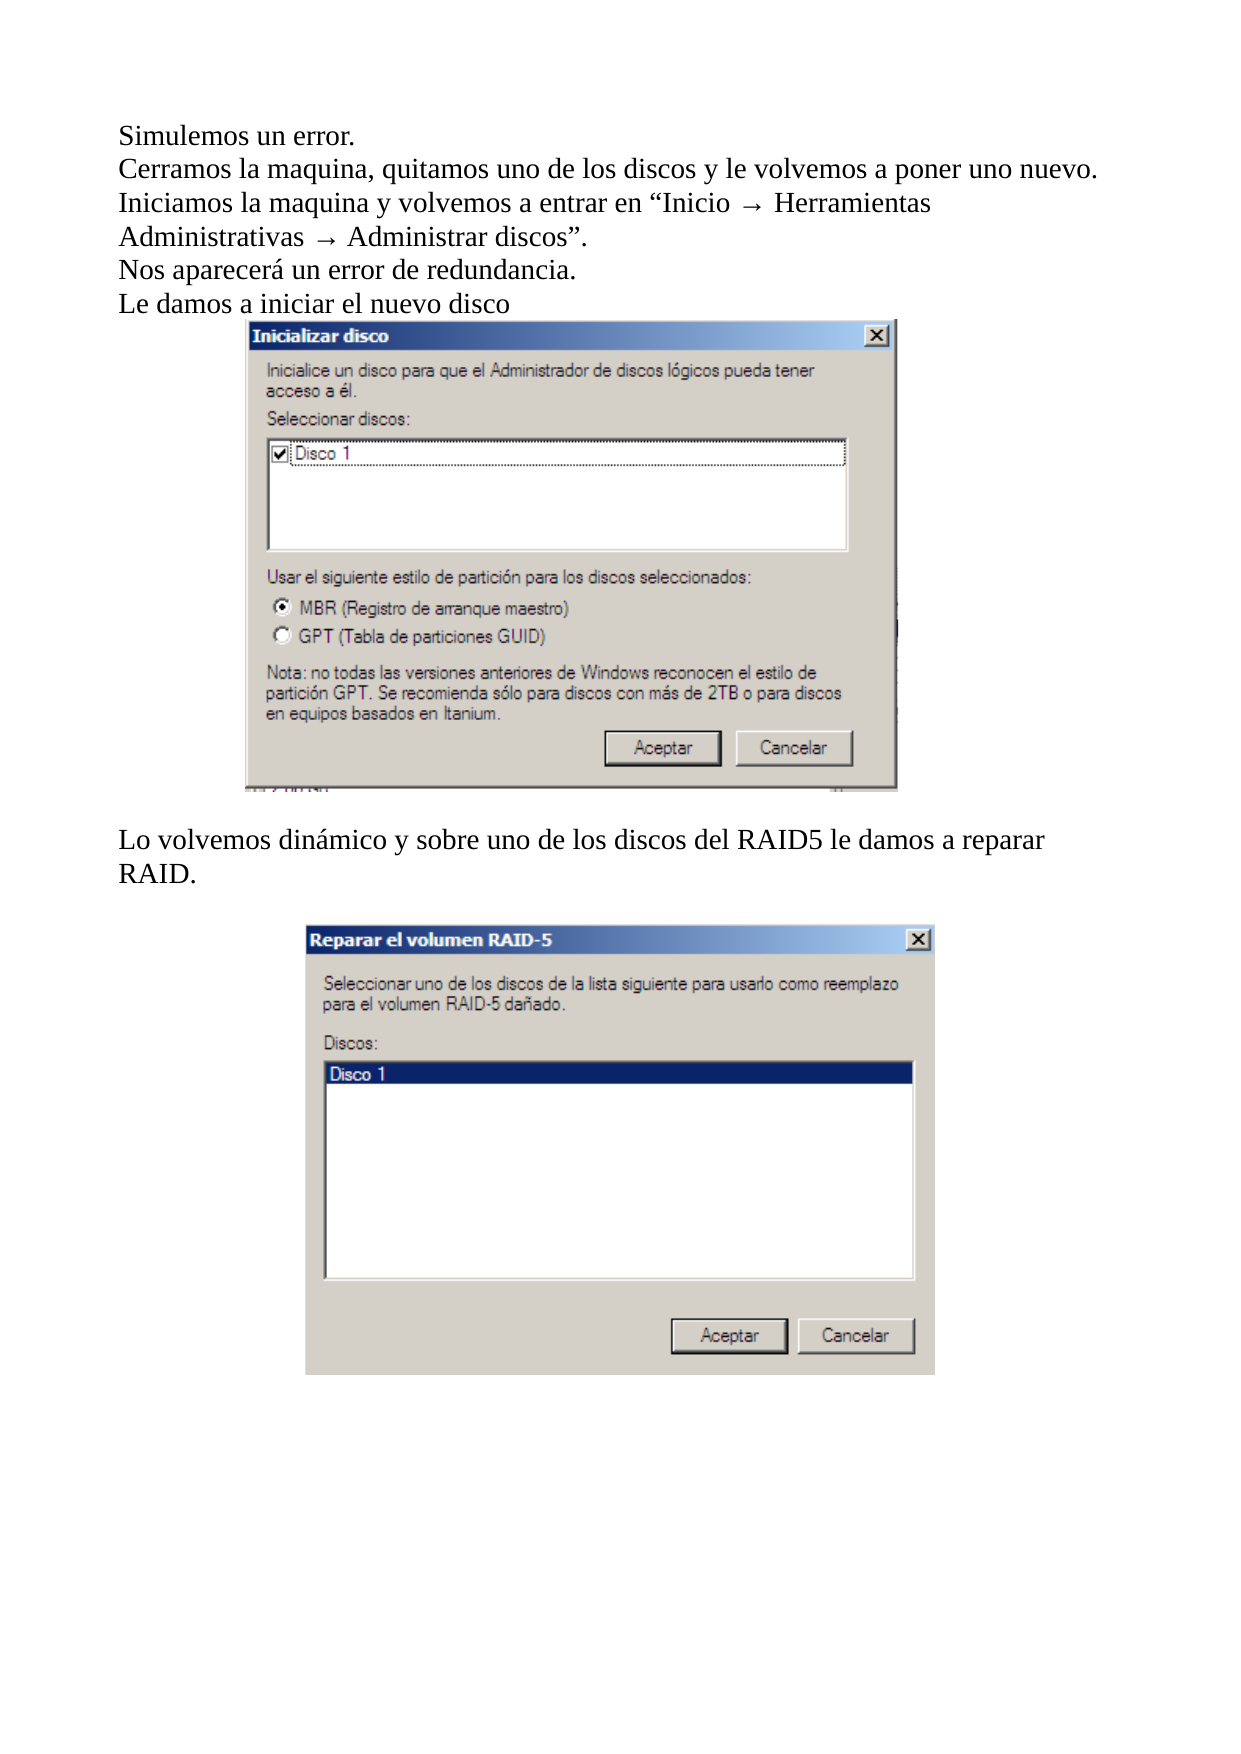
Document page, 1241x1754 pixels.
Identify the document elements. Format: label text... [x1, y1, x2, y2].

text Iniciamos la maquina y volvemos a entrar en “Inicio → Herramientas Administrativas → Administrar discos”. [118, 185, 1122, 252]
text Simulemos un error. [118, 118, 1122, 152]
text Nos aparecerá un error de redundancia. [118, 252, 1122, 286]
text Cerramos la maquina, quitamos uno de los discos y le volvemos a poner uno nuevo. [118, 152, 1122, 185]
text Le damos a iniciar el nuevo disco [118, 286, 1122, 319]
picture [245, 319, 899, 792]
text Lo volvemos dinámico y sobre uno de los discos del RAID5 le damos a reparar RAID. [118, 822, 1122, 889]
picture [305, 923, 935, 1375]
